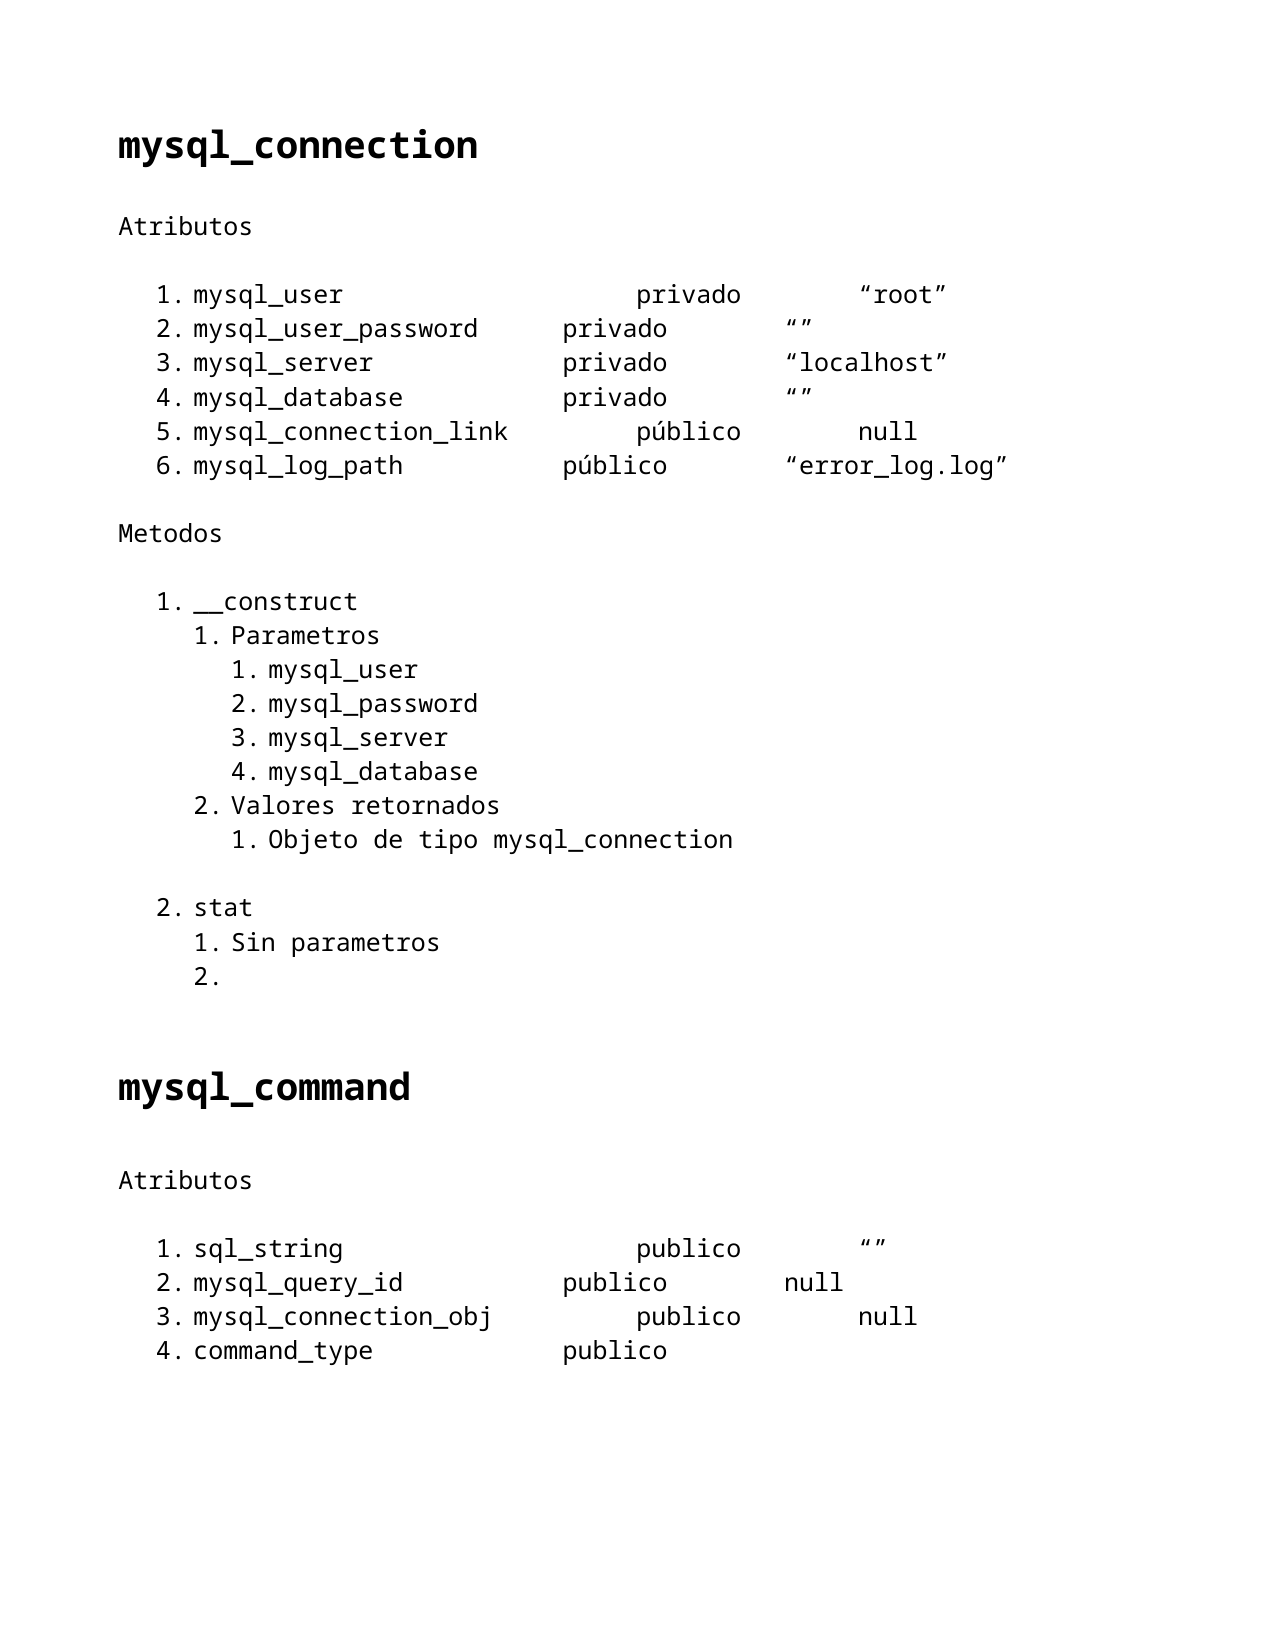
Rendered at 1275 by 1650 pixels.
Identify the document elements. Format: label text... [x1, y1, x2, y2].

list __construct [156, 583, 1157, 618]
list mysql_database privado “” [156, 379, 1157, 413]
list mysql_connection_link público null [156, 413, 1157, 447]
list Valores retornados [193, 788, 1157, 822]
text mysql_command [118, 1060, 1157, 1111]
list mysql_database [231, 754, 1157, 788]
text Metodos [118, 515, 1157, 549]
list sql_string publico “” [156, 1231, 1157, 1265]
list Objeto de tipo mysql_connection [231, 822, 1157, 856]
list Parametros [193, 618, 1157, 652]
list mysql_log_path público “error_log.log” [156, 447, 1157, 481]
list mysql_password [231, 686, 1157, 720]
list mysql_connection_obj publico null [156, 1299, 1157, 1333]
list command_type publico [156, 1333, 1157, 1367]
list mysql_server [231, 720, 1157, 754]
list stat [156, 890, 1157, 924]
list mysql_server privado “localhost” [156, 345, 1157, 379]
list mysql_user [231, 652, 1157, 686]
list mysql_query_id publico null [156, 1265, 1157, 1299]
text Atributos [118, 209, 1157, 243]
text mysql_connection [118, 118, 1157, 169]
list mysql_user privado “root” [156, 277, 1157, 311]
list mysql_user_password privado “” [156, 311, 1157, 345]
text Atributos [118, 1162, 1157, 1197]
list Sin parametros [193, 924, 1157, 958]
